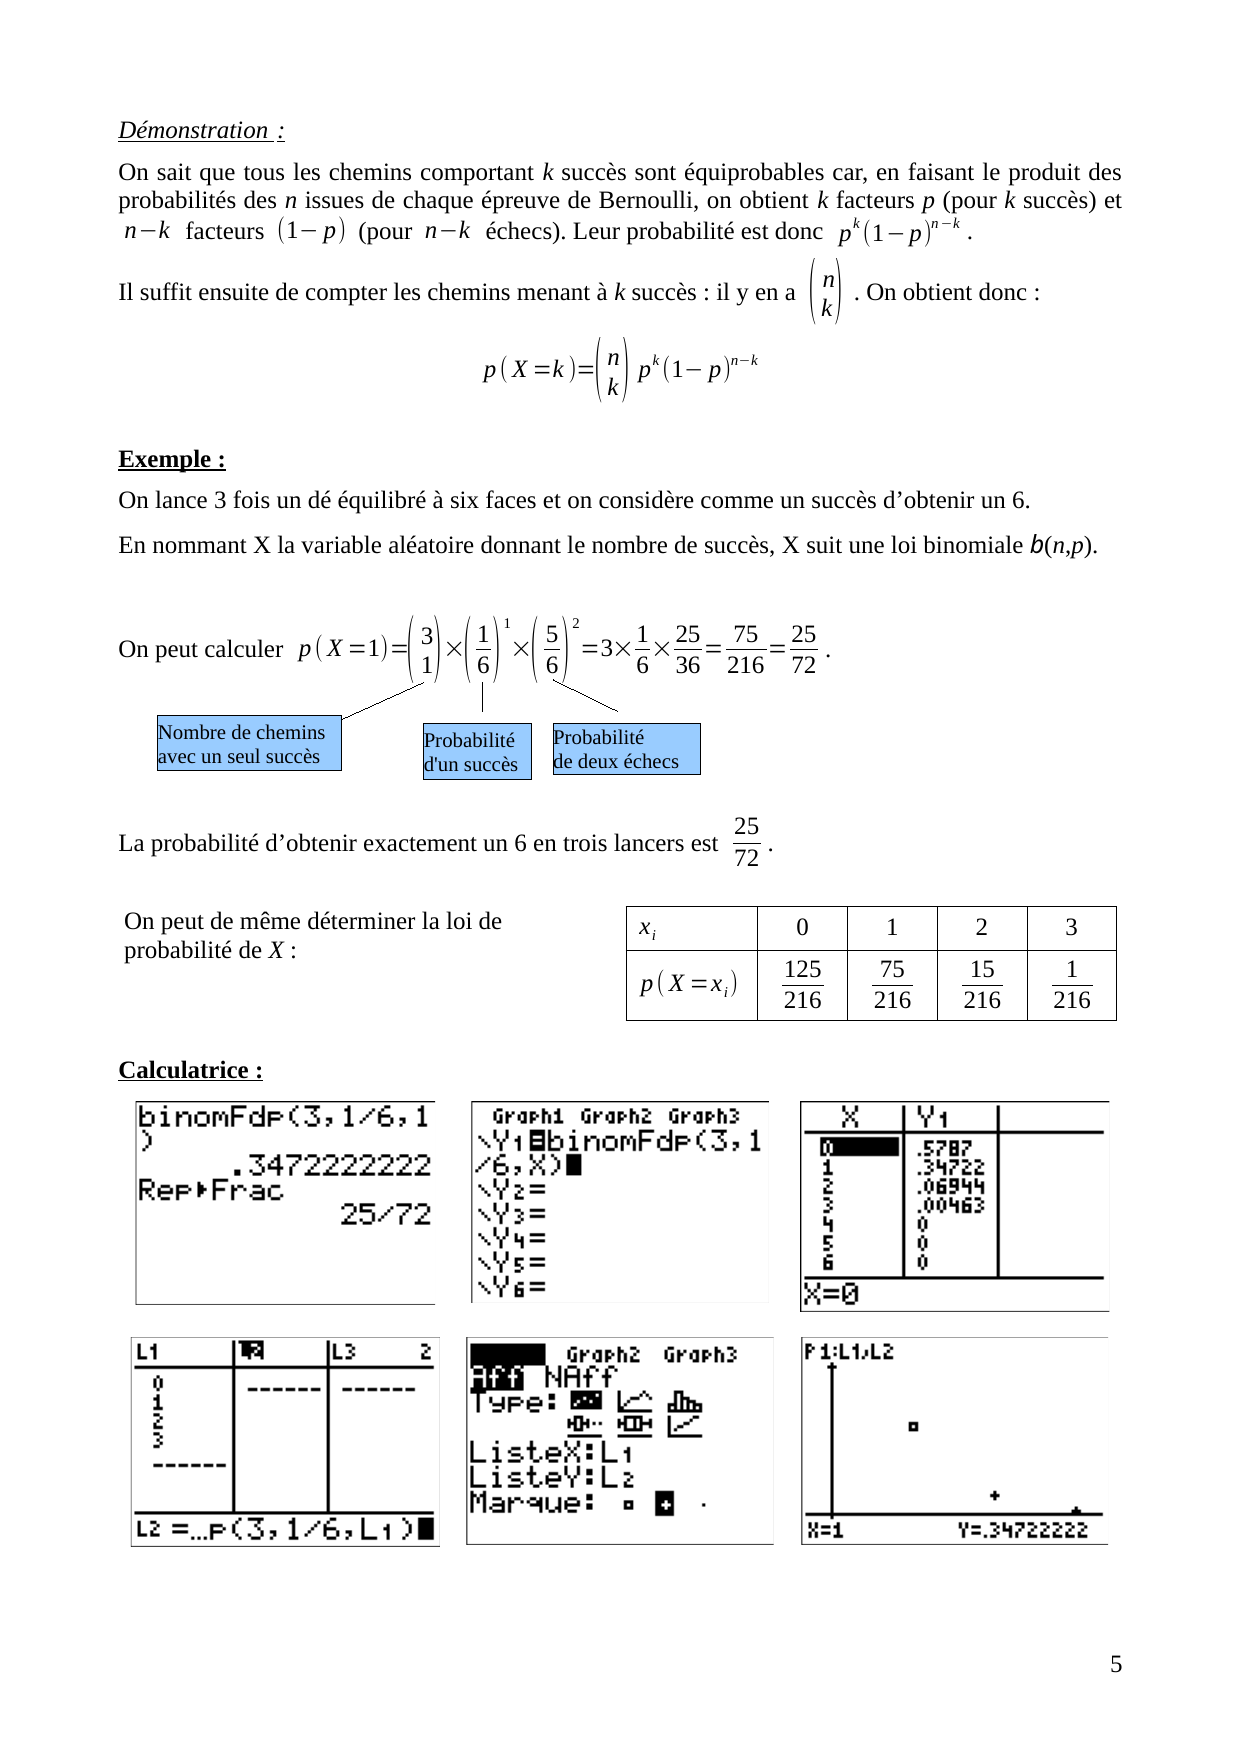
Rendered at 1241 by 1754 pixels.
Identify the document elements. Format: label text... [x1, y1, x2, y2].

table_cell [788, 1331, 1122, 1566]
table_header [788, 1096, 1122, 1331]
text Exemple : [118, 444, 1122, 473]
table_header [453, 1096, 787, 1331]
text En nommant X la variable aléatoire donnant le nombre de succès, X suit une loi binomiale b(n,p). [118, 527, 1122, 561]
table_cell [758, 951, 847, 1020]
text Démonstration : [118, 116, 1122, 144]
table_header 0 [758, 907, 847, 949]
text On peut calculer . [118, 615, 1122, 682]
table_cell [118, 1331, 453, 1566]
text Calculatrice : [118, 1055, 1122, 1083]
table_cell [938, 951, 1027, 1020]
text Il suffit ensuite de compter les chemins menant à k succès : il y en a . On obtient donc : [118, 259, 1122, 325]
table_header 3 [1028, 907, 1116, 949]
table_header 2 [938, 907, 1027, 949]
table_header [118, 1096, 453, 1331]
text On sait que tous les chemins comportant k succès sont équiprobables car, en faisant le produit des probabilités des n issues de chaque épreuve de Bernoulli, on obtient k facteurs p (pour k succès) et facteurs (pour échecs). Leur probabilité est donc . [118, 157, 1122, 246]
table_cell [848, 951, 937, 1020]
table_header [620, 901, 1122, 1026]
table_header On peut de même déterminer la loi de probabilité de X : [118, 901, 620, 1026]
table_cell [453, 1331, 787, 1566]
text La probabilité d’obtenir exactement un 6 en trois lancers est . [118, 813, 1122, 872]
text On lance 3 fois un dé équilibré à six faces et on considère comme un succès d’obtenir un 6. [118, 486, 1122, 514]
table_header [627, 907, 757, 949]
table_cell [1028, 951, 1116, 1020]
table_header 1 [848, 907, 937, 949]
table_cell [627, 951, 757, 1020]
